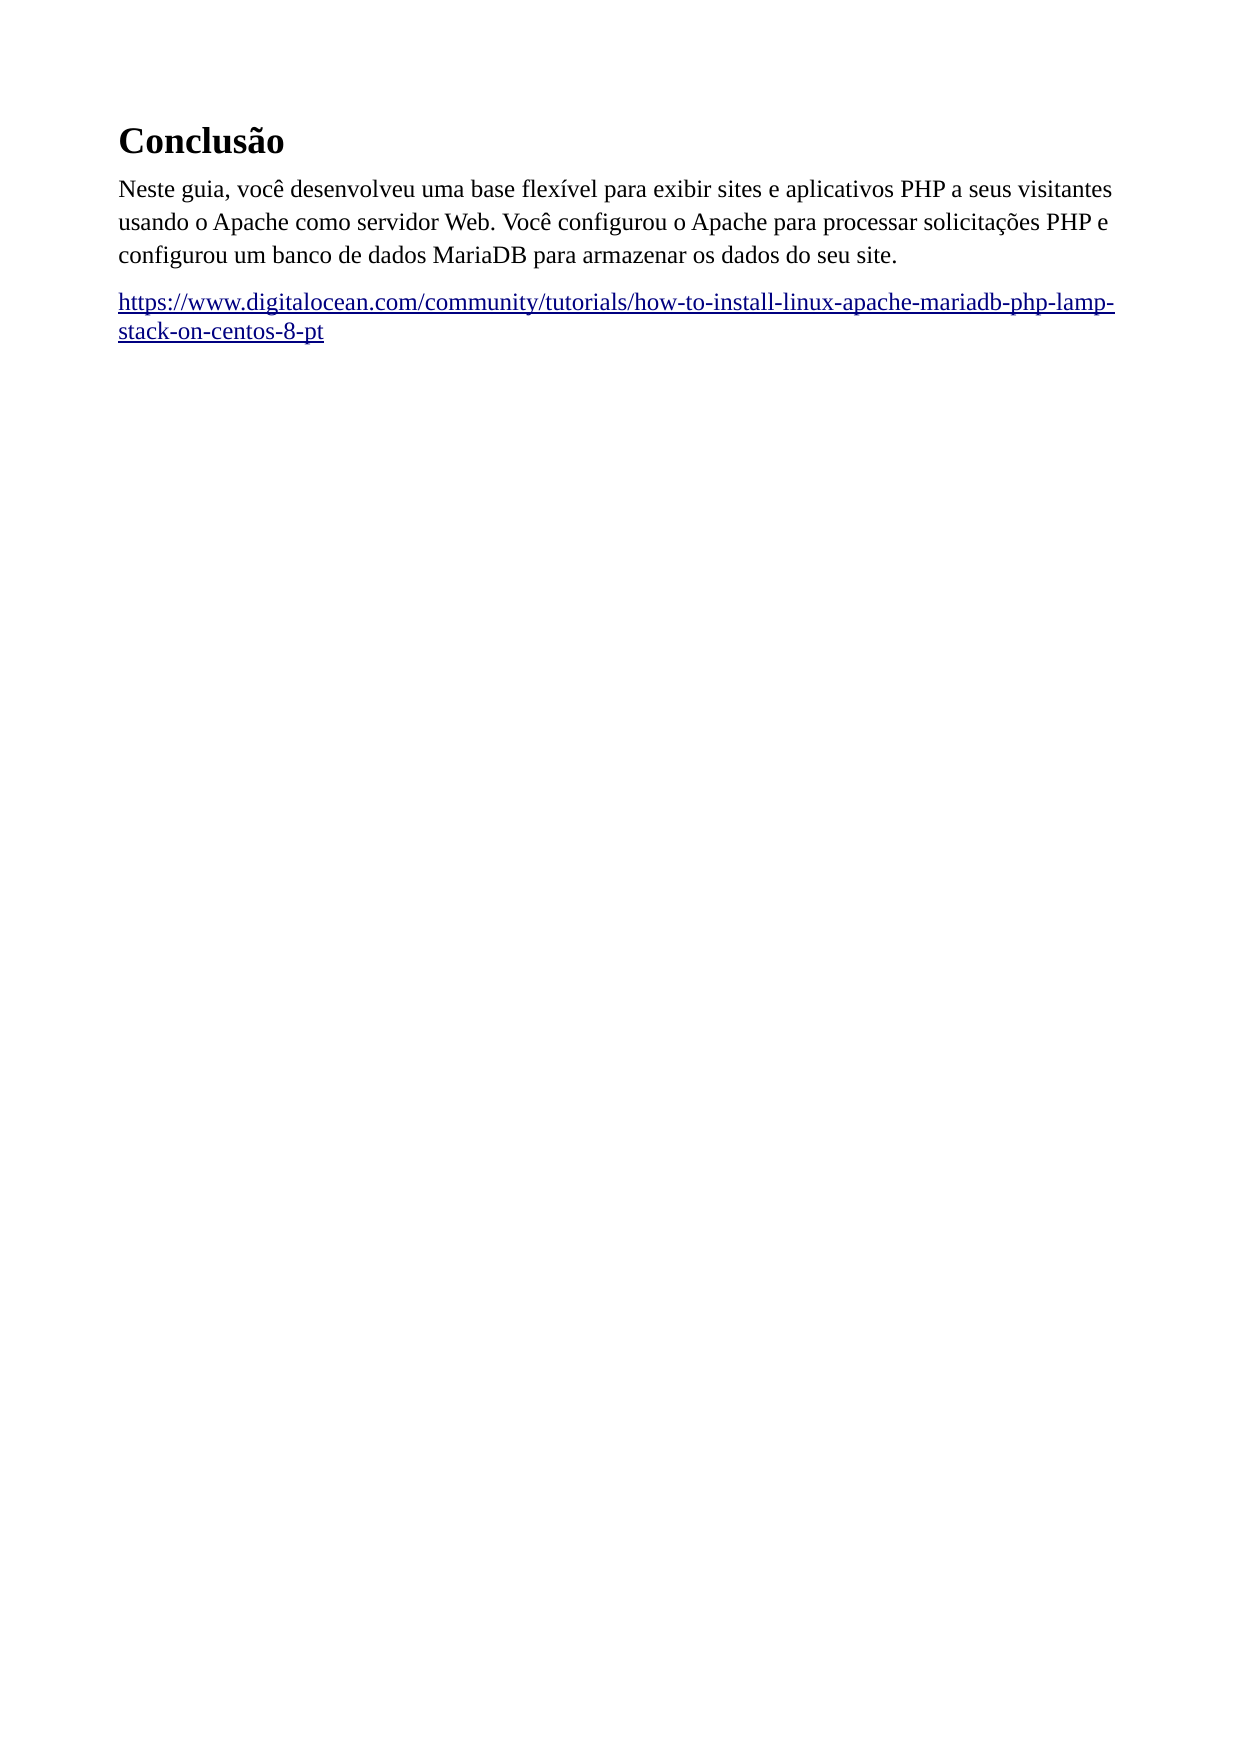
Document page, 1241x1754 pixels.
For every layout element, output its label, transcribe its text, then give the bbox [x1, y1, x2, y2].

text Neste guia, você desenvolveu uma base flexível para exibir sites e aplicativos PHP a seus visitantes usando o Apache como servidor Web. Você configurou o Apache para processar solicitações PHP e configurou um banco de dados MariaDB para armazenar os dados do seu site. [118, 174, 1122, 268]
text https://www.digitalocean.com/community/tutorials/how-to-install-linux-apache-mariadb-php-lamp-stack-on-centos-8-pt [118, 287, 1122, 345]
subtitle Conclusão [118, 118, 1122, 161]
